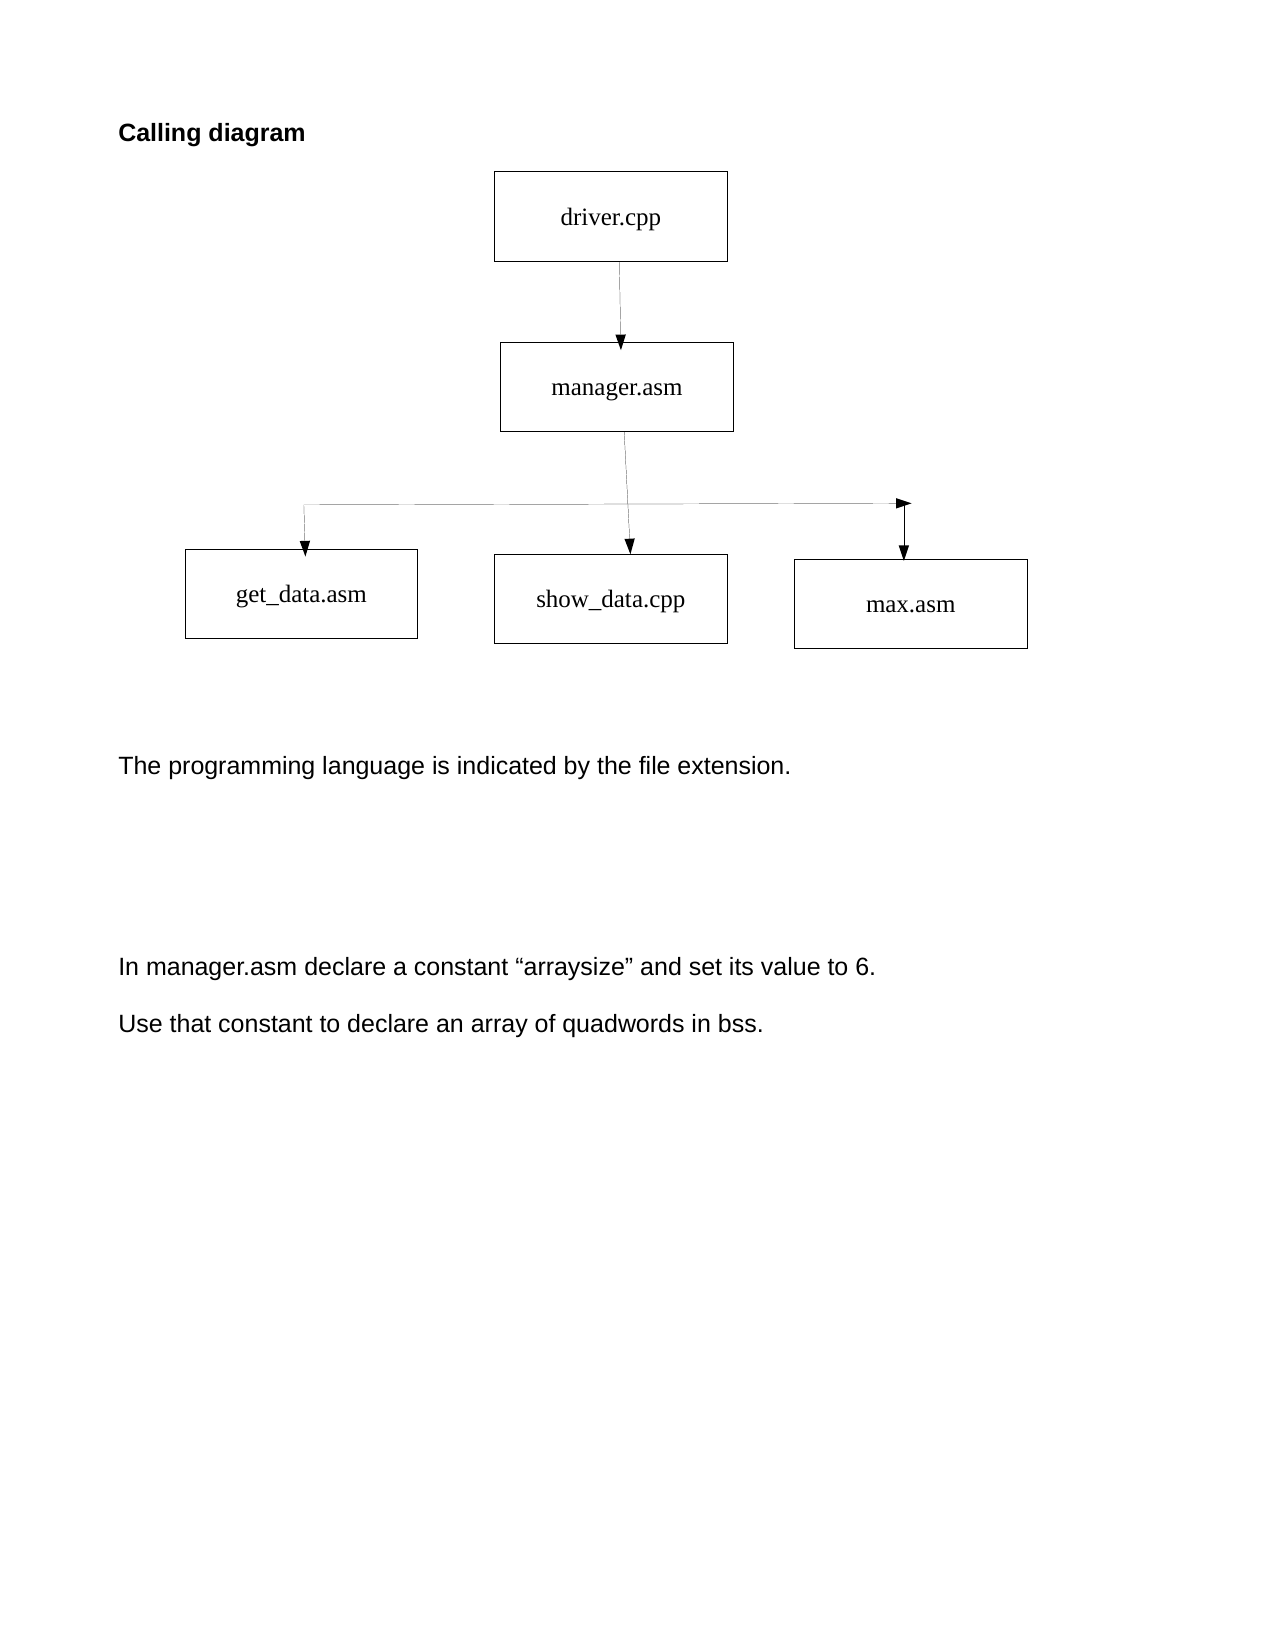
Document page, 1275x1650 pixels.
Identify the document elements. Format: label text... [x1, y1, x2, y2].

text Use that constant to declare an array of quadwords in bss. [118, 1009, 1157, 1038]
text Calling diagram [118, 118, 1157, 147]
text The programming language is indicated by the file extension. [118, 751, 1157, 779]
text In manager.asm declare a constant “arraysize” and set its value to 6. [118, 952, 1157, 981]
